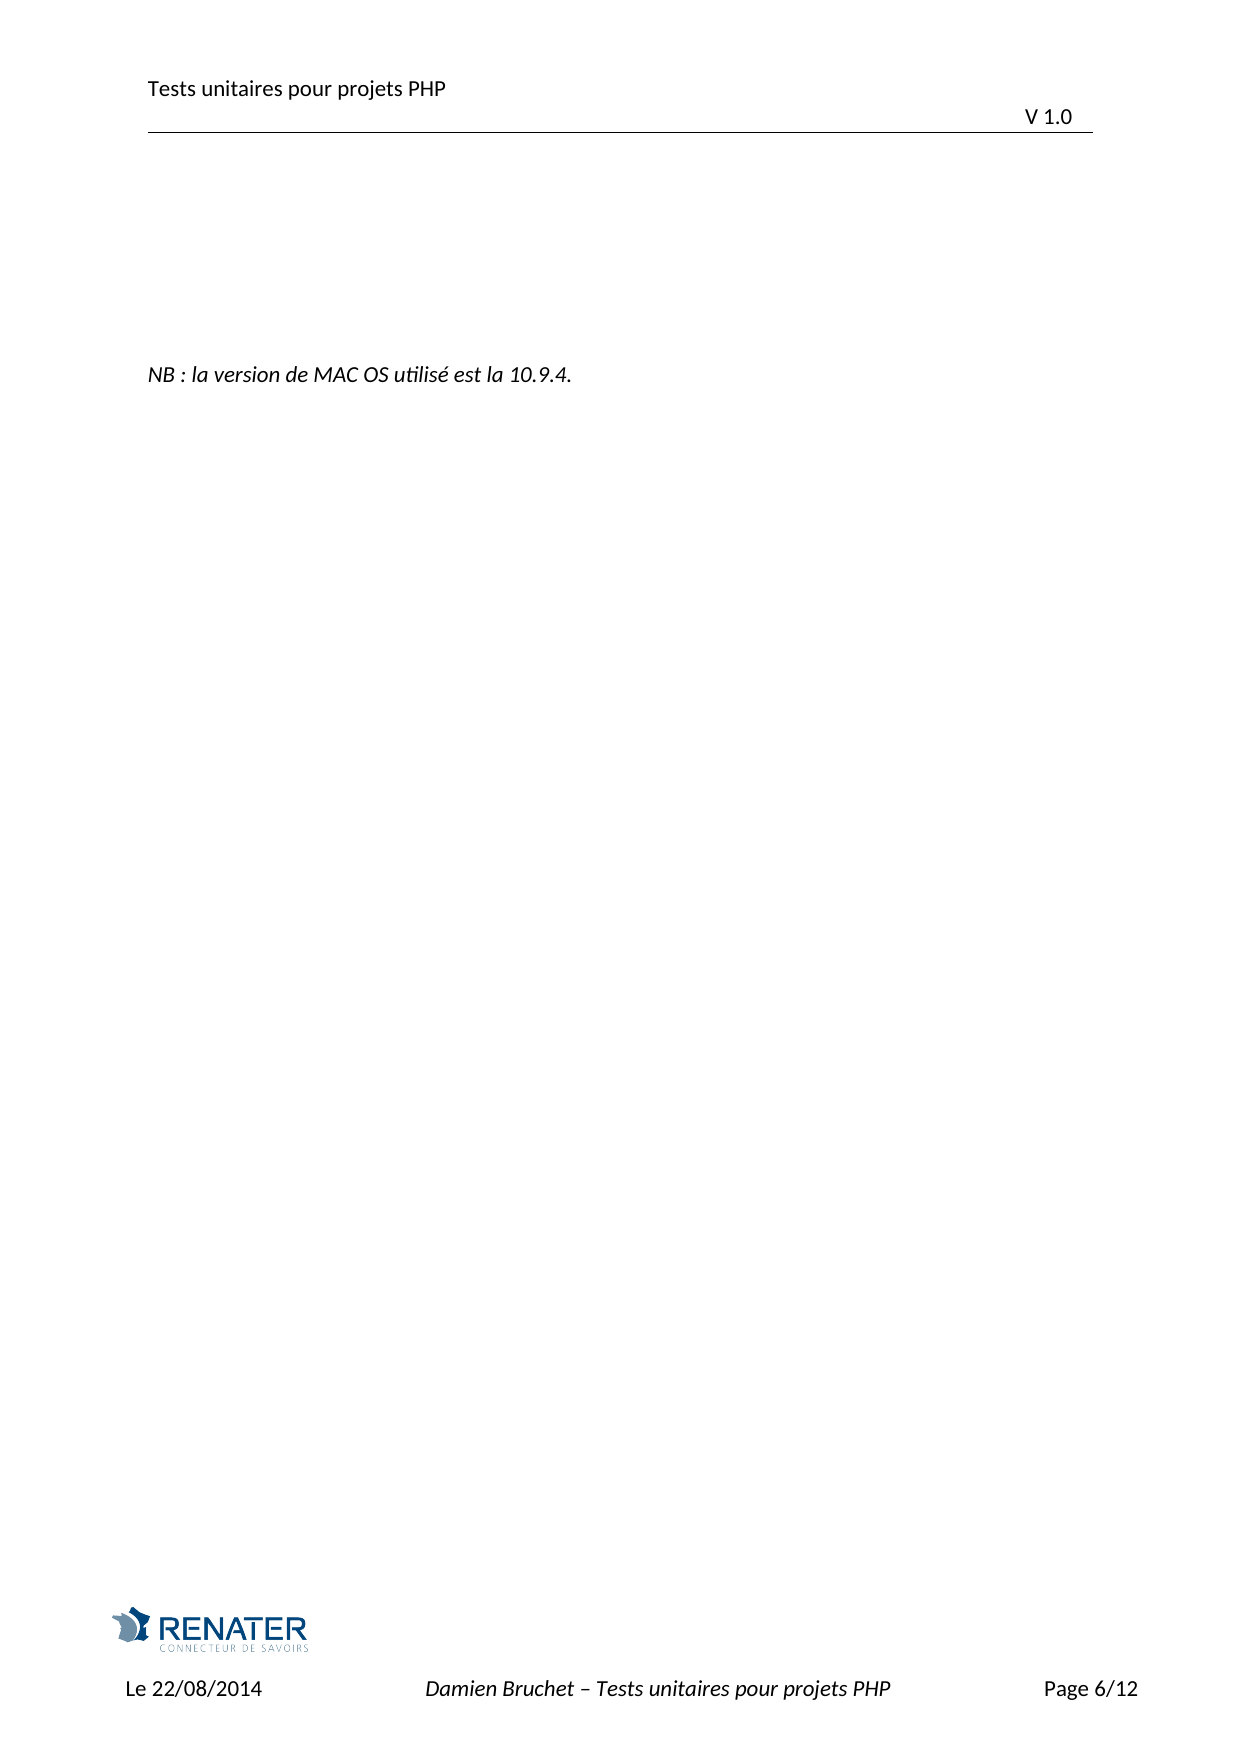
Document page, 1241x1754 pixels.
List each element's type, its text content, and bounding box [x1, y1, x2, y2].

picture [110, 1591, 309, 1667]
text NB : la version de MAC OS utilisé est la 10.9.4. [148, 360, 1093, 388]
